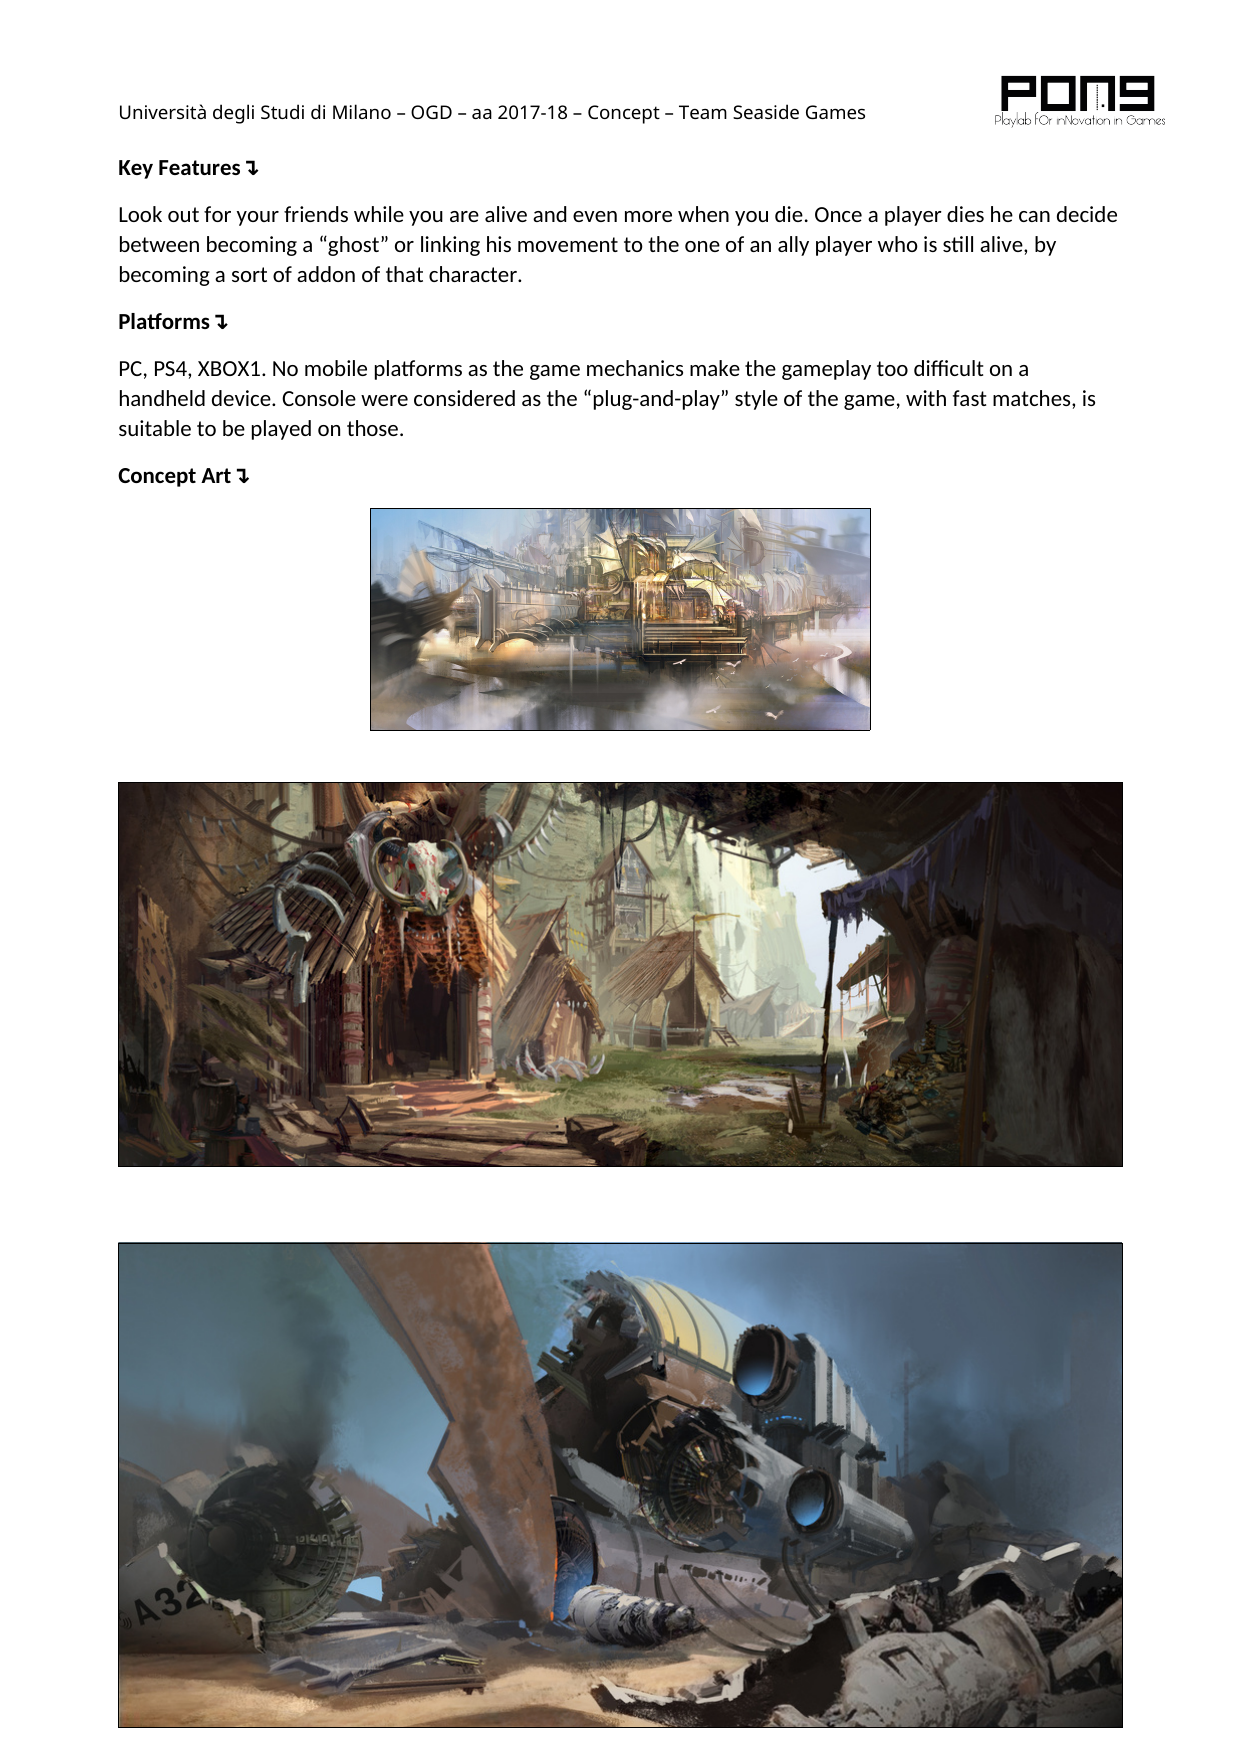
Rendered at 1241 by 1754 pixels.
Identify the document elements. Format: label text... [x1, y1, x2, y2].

picture [995, 75, 1166, 128]
text Concept Art↴ [118, 461, 1122, 489]
text PC, PS4, XBOX1. No mobile platforms as the game mechanics make the gameplay too difficult on a handheld device. Console were considered as the “plug-and-play” style of the game, with fast matches, is suitable to be played on those. [118, 354, 1122, 442]
text Key Features↴ [118, 153, 1122, 181]
text Look out for your friends while you are alive and even more when you die. Once a player dies he can decide between becoming a “ghost” or linking his movement to the one of an ally player who is still alive, by becoming a sort of addon of that character. [118, 200, 1122, 288]
text Platforms↴ [118, 307, 1122, 335]
picture [371, 509, 870, 730]
picture [119, 1244, 1122, 1727]
picture [119, 783, 1122, 1166]
